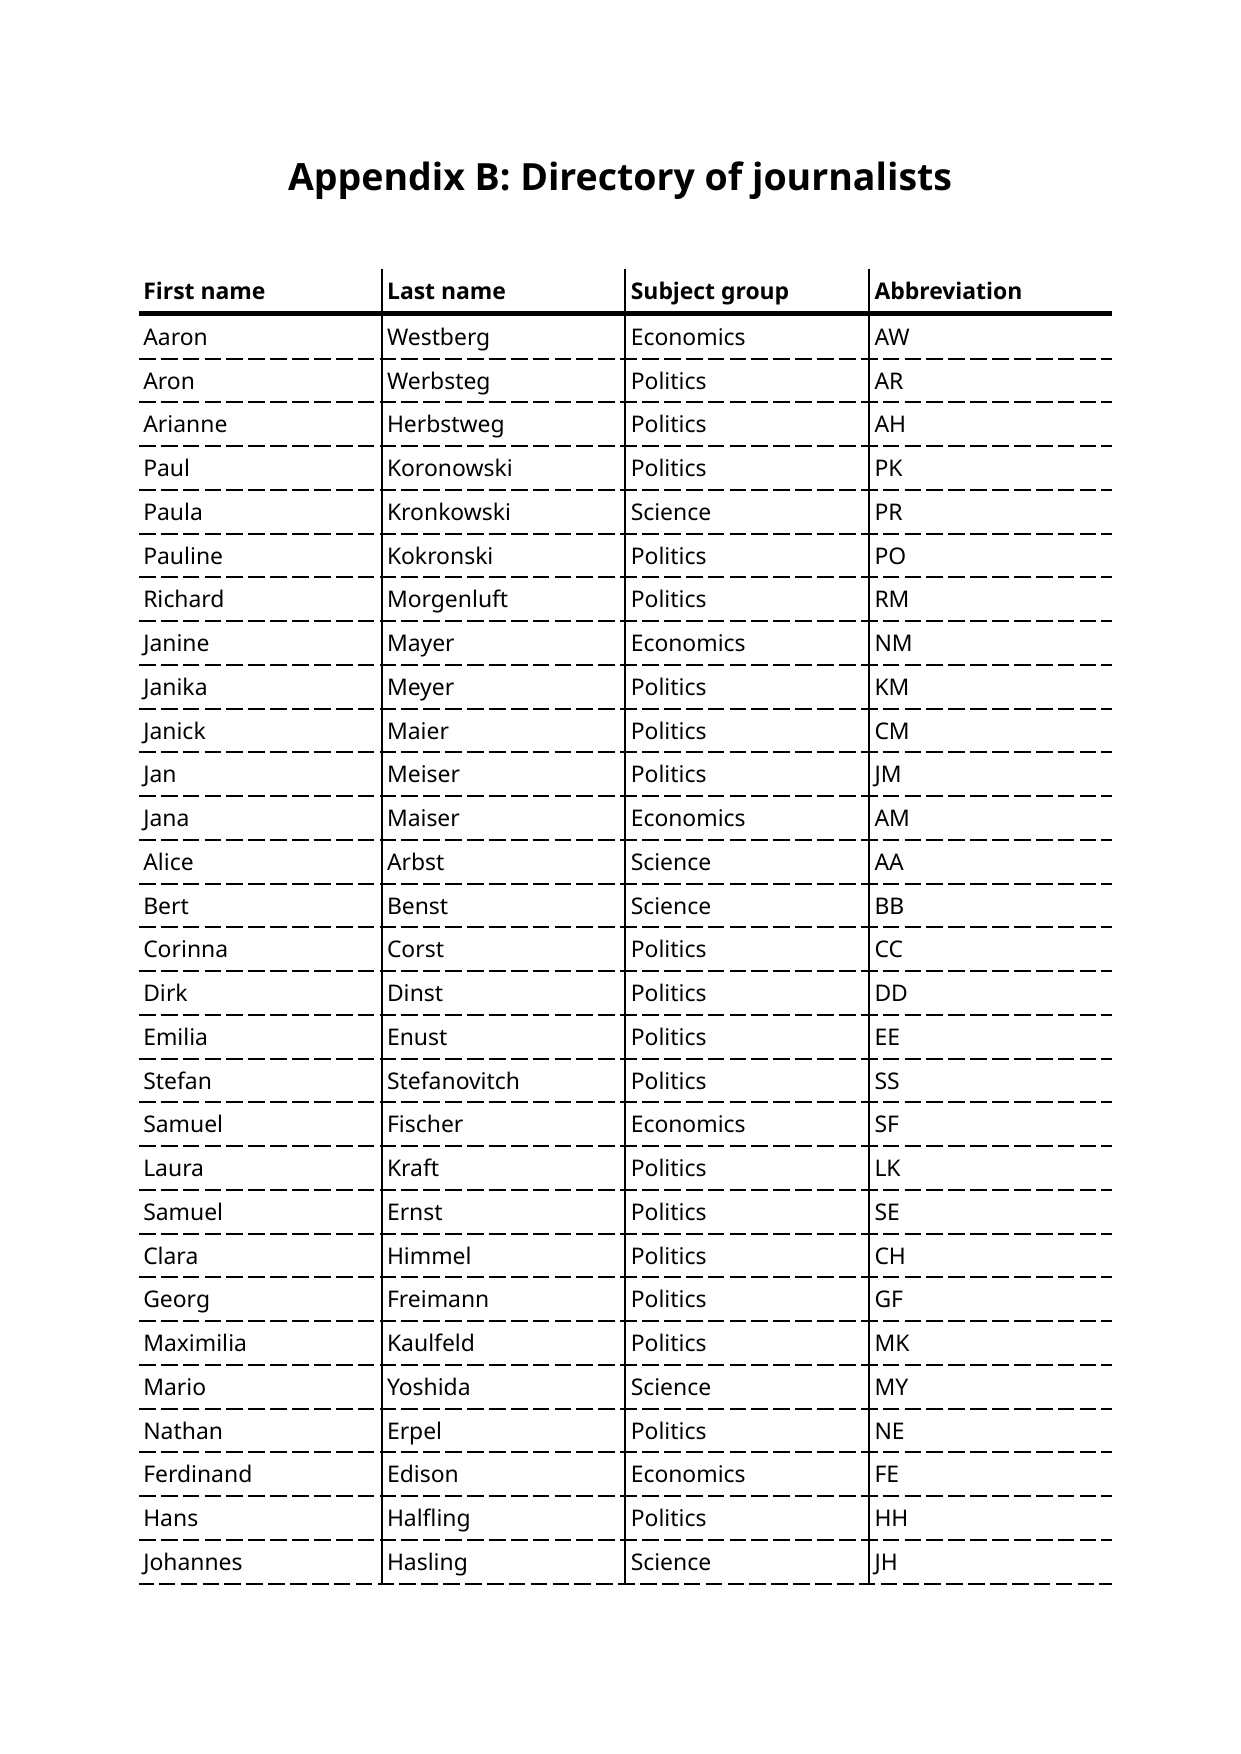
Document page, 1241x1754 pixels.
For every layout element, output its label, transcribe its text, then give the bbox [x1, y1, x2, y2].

table_cell Economics [626, 1101, 868, 1145]
table_cell Georg [139, 1276, 381, 1320]
table_cell Maximilia [139, 1320, 381, 1364]
table_cell Clara [139, 1233, 381, 1276]
table_cell Aron [139, 358, 381, 401]
table_cell Kraft [383, 1145, 624, 1189]
table_cell Meiser [383, 751, 624, 795]
table_cell Herbstweg [383, 401, 624, 445]
table_cell AH [870, 401, 1112, 445]
table_cell Stefan [139, 1058, 381, 1101]
table_cell PK [870, 445, 1112, 489]
table_cell Politics [626, 751, 868, 795]
table_cell Politics [626, 533, 868, 576]
table_cell Janine [139, 620, 381, 664]
table_cell Himmel [383, 1233, 624, 1276]
table_cell Politics [626, 1189, 868, 1232]
table_cell Bert [139, 883, 381, 926]
table_cell Science [626, 1539, 868, 1582]
table_cell CH [870, 1233, 1112, 1276]
table_cell Arbst [383, 839, 624, 882]
table_cell Kokronski [383, 533, 624, 576]
table_cell AM [870, 795, 1112, 839]
table_cell MK [870, 1320, 1112, 1364]
table_cell Science [626, 1364, 868, 1407]
table_cell KM [870, 664, 1112, 707]
table_cell Politics [626, 445, 868, 489]
table_cell Politics [626, 708, 868, 751]
table_cell Maiser [383, 795, 624, 839]
table_cell Werbsteg [383, 358, 624, 401]
table_cell Politics [626, 1058, 868, 1101]
table_cell Yoshida [383, 1364, 624, 1407]
table_header First name [139, 269, 381, 311]
table_cell Freimann [383, 1276, 624, 1320]
table_cell JH [870, 1539, 1112, 1582]
table_cell Politics [626, 1233, 868, 1276]
table_cell Alice [139, 839, 381, 882]
table_cell DD [870, 970, 1112, 1014]
table_cell Meyer [383, 664, 624, 707]
table_cell JM [870, 751, 1112, 795]
table_cell Arianne [139, 401, 381, 445]
table_cell NM [870, 620, 1112, 664]
table_cell CC [870, 926, 1112, 970]
table_cell Politics [626, 970, 868, 1014]
table_cell Erpel [383, 1408, 624, 1451]
table_cell Politics [626, 926, 868, 970]
table_cell Pauline [139, 533, 381, 576]
table_cell Westberg [383, 316, 624, 357]
table_cell SE [870, 1189, 1112, 1232]
table_cell Politics [626, 401, 868, 445]
table_cell EE [870, 1014, 1112, 1057]
table_cell GF [870, 1276, 1112, 1320]
table_cell LK [870, 1145, 1112, 1189]
table_cell AW [870, 316, 1112, 357]
table_cell FE [870, 1451, 1112, 1495]
table_cell Ferdinand [139, 1451, 381, 1495]
table_cell Science [626, 489, 868, 532]
table_cell Politics [626, 1495, 868, 1539]
table_cell Dinst [383, 970, 624, 1014]
table_cell Nathan [139, 1408, 381, 1451]
text Appendix B: Directory of journalists [150, 150, 1090, 201]
table_cell CM [870, 708, 1112, 751]
table_header Last name [383, 269, 624, 311]
table_cell Hasling [383, 1539, 624, 1582]
table_cell Aaron [139, 316, 381, 357]
table_cell Politics [626, 1145, 868, 1189]
table_cell Kronkowski [383, 489, 624, 532]
table_cell PR [870, 489, 1112, 532]
table_cell AR [870, 358, 1112, 401]
table_cell Hans [139, 1495, 381, 1539]
table_cell Janick [139, 708, 381, 751]
table_cell Samuel [139, 1101, 381, 1145]
table_cell Maier [383, 708, 624, 751]
table_cell Janika [139, 664, 381, 707]
table_cell Fischer [383, 1101, 624, 1145]
table_cell Corinna [139, 926, 381, 970]
table_cell Politics [626, 358, 868, 401]
table_cell Politics [626, 1276, 868, 1320]
table_cell Stefanovitch [383, 1058, 624, 1101]
table_cell Emilia [139, 1014, 381, 1057]
table_cell Paula [139, 489, 381, 532]
table_cell Mario [139, 1364, 381, 1407]
table_cell SS [870, 1058, 1112, 1101]
table_cell Paul [139, 445, 381, 489]
table_cell Dirk [139, 970, 381, 1014]
table_cell Science [626, 839, 868, 882]
table_cell Politics [626, 664, 868, 707]
table_cell Economics [626, 795, 868, 839]
table_cell Benst [383, 883, 624, 926]
table_cell PO [870, 533, 1112, 576]
table_cell Kaulfeld [383, 1320, 624, 1364]
table_cell AA [870, 839, 1112, 882]
table_cell BB [870, 883, 1112, 926]
table_cell Politics [626, 1408, 868, 1451]
table_cell Edison [383, 1451, 624, 1495]
table_cell Mayer [383, 620, 624, 664]
table_cell Jan [139, 751, 381, 795]
table_cell Johannes [139, 1539, 381, 1582]
table_cell Enust [383, 1014, 624, 1057]
table_cell Economics [626, 316, 868, 357]
table_cell Ernst [383, 1189, 624, 1232]
table_cell Economics [626, 620, 868, 664]
table_cell Koronowski [383, 445, 624, 489]
table_cell Richard [139, 576, 381, 620]
table_header Subject group [626, 269, 868, 311]
table_cell Jana [139, 795, 381, 839]
table_cell Politics [626, 1320, 868, 1364]
table_cell Politics [626, 576, 868, 620]
table_cell Politics [626, 1014, 868, 1057]
table_cell RM [870, 576, 1112, 620]
table_header Abbreviation [870, 269, 1112, 311]
table_cell MY [870, 1364, 1112, 1407]
table_cell Samuel [139, 1189, 381, 1232]
table_cell NE [870, 1408, 1112, 1451]
table_cell Science [626, 883, 868, 926]
table_cell Corst [383, 926, 624, 970]
table_cell Halfling [383, 1495, 624, 1539]
table_cell SF [870, 1101, 1112, 1145]
table_cell Economics [626, 1451, 868, 1495]
table_cell Morgenluft [383, 576, 624, 620]
table_cell HH [870, 1495, 1112, 1539]
table_cell Laura [139, 1145, 381, 1189]
